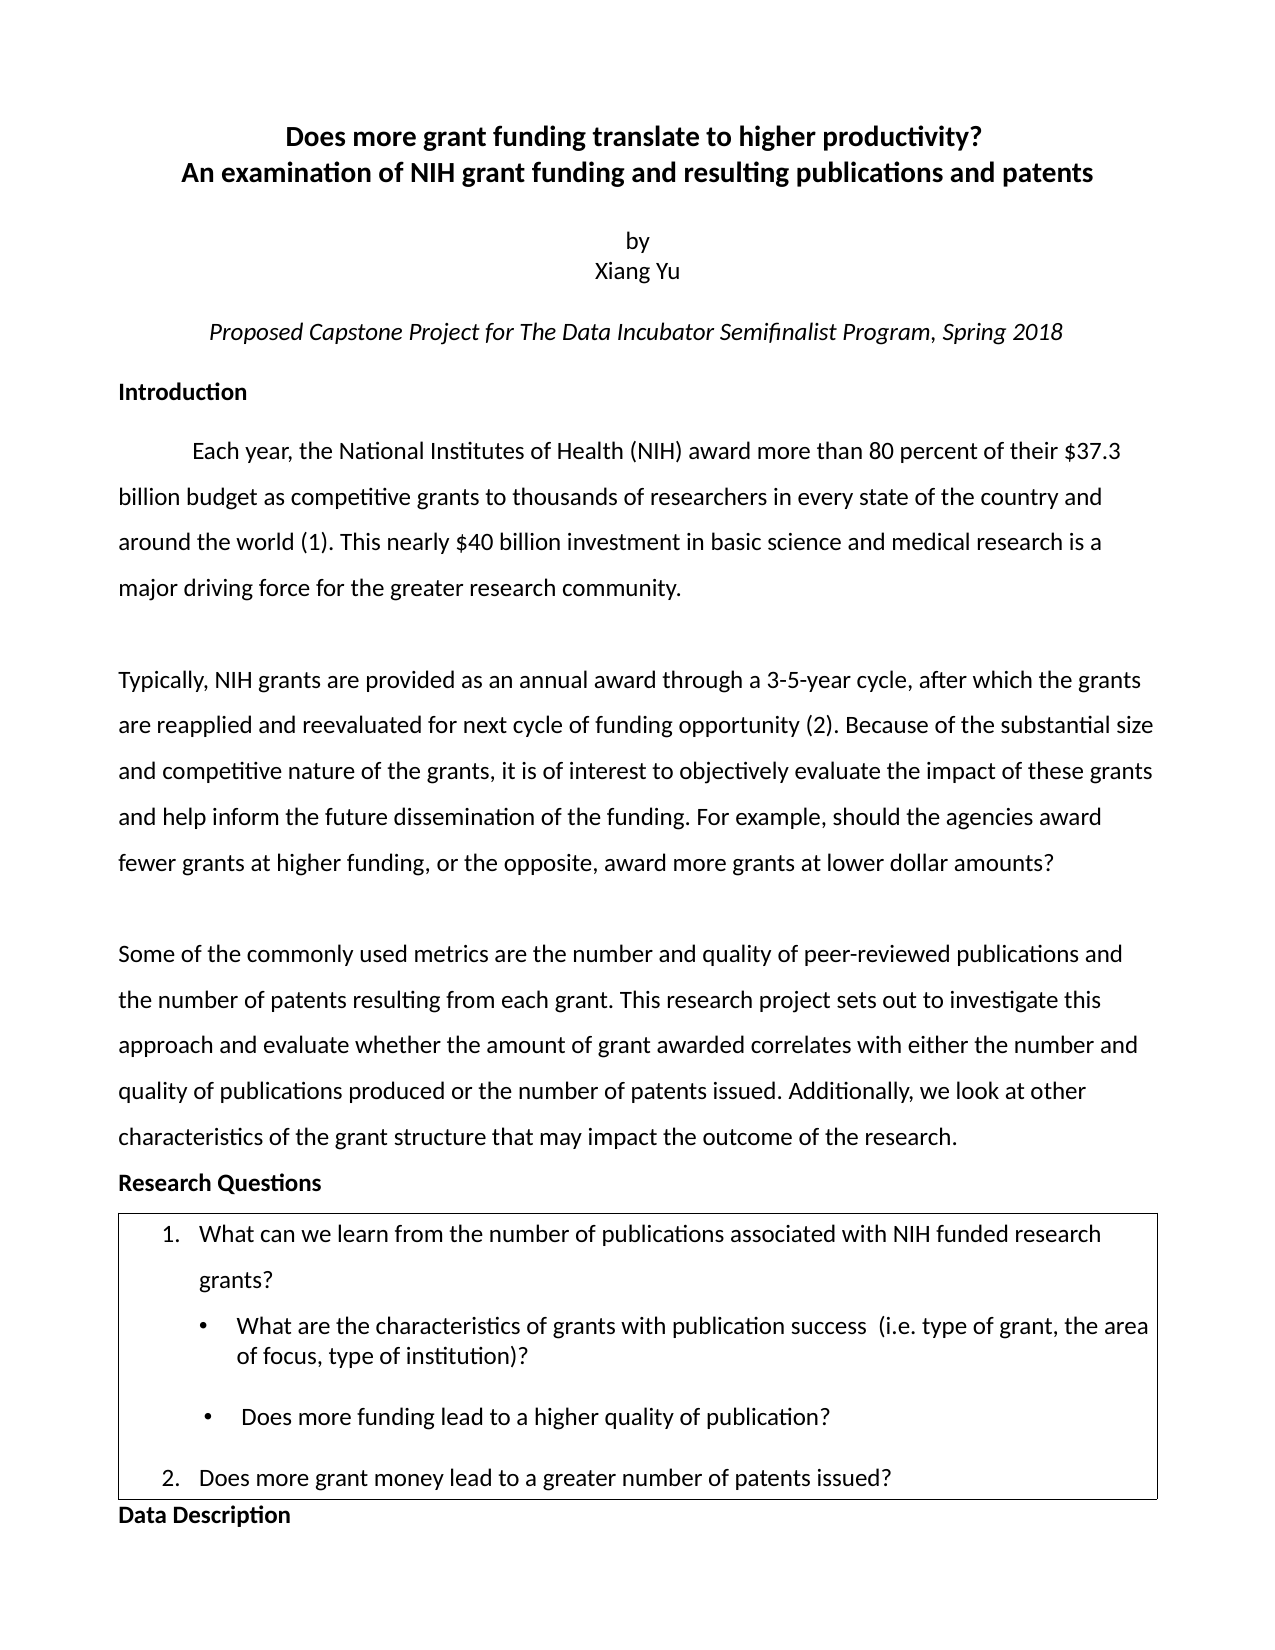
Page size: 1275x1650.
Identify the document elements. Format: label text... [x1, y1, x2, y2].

text Typically, NIH grants are provided as an annual award through a 3-5-year cycle, after which the grants are reapplied and reevaluated for next cycle of funding opportunity (2). Because of the substantial size and competitive nature of the grants, it is of interest to objectively evaluate the impact of these grants and help inform the future dissemination of the funding. For example, should the agencies award fewer grants at higher funding, or the opposite, award more grants at lower dollar amounts? [118, 664, 1157, 877]
text by [118, 225, 1157, 256]
text Research Questions [118, 1167, 1157, 1197]
table_header What can we learn from the number of publications associated with NIH funded research grants? What are the characteristics of grants with publication success (i.e. type of grant, the area of focus, type of institution)? Does more funding lead to a higher quality of publication? Does more grant money lead to a greater number of patents issued? [119, 1214, 1157, 1499]
text Some of the commonly used metrics are the number and quality of peer-reviewed publications and the number of patents resulting from each grant. This research project sets out to investigate this approach and evaluate whether the amount of grant awarded correlates with either the number and quality of publications produced or the number of patents issued. Additionally, we look at other characteristics of the grant structure that may impact the outcome of the research. [118, 938, 1157, 1152]
text Data Description [118, 1500, 1157, 1529]
text Does more grant funding translate to higher productivity? [118, 118, 1157, 154]
text Proposed Capstone Project for The Data Incubator Semifinalist Program, Spring 2018 [118, 317, 1157, 347]
text Xiang Yu [118, 256, 1157, 286]
text An examination of NIH grant funding and resulting publications and patents [118, 154, 1157, 189]
text Introduction [118, 376, 1157, 406]
text Each year, the National Institutes of Health (NIH) award more than 80 percent of their $37.3 billion budget as competitive grants to thousands of researchers in every state of the country and around the world (1). This nearly $40 billion investment in basic science and medical research is a major driving force for the greater research community. [118, 435, 1157, 603]
